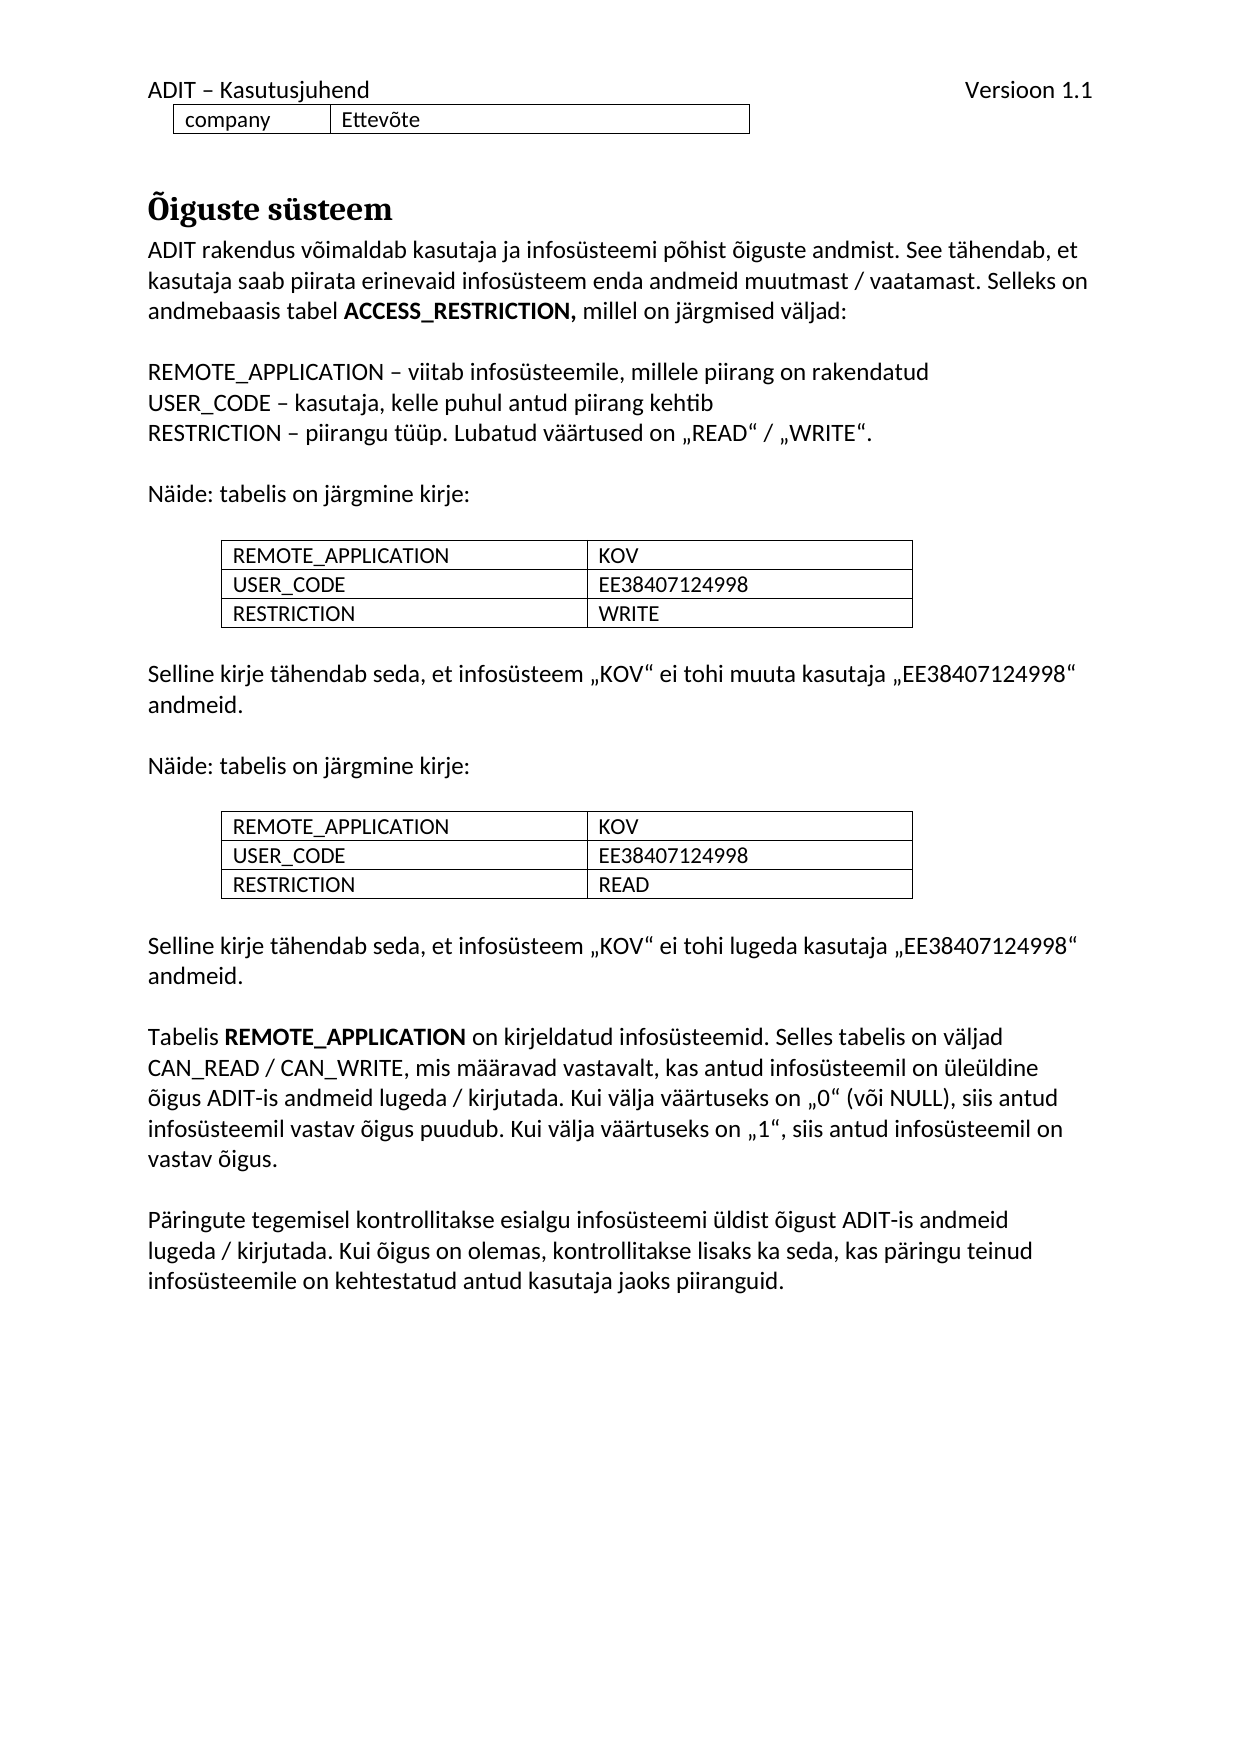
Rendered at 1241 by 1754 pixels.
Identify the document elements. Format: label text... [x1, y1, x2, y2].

table_cell Ettevõte [331, 105, 749, 133]
text ADIT rakendus võimaldab kasutaja ja infosüsteemi põhist õiguste andmist. See tähendab, et kasutaja saab piirata erinevaid infosüsteem enda andmeid muutmast / vaatamast. Selleks on andmebaasis tabel ACCESS_RESTRICTION, millel on järgmised väljad: [148, 234, 1093, 326]
table_cell READ [588, 870, 912, 898]
table_cell EE38407124998 [588, 841, 912, 869]
text REMOTE_APPLICATION – viitab infosüsteemile, millele piirang on rakendatud [148, 357, 1093, 387]
text Näide: tabelis on järgmine kirje: [148, 479, 1093, 509]
table_cell EE38407124998 [588, 570, 912, 598]
subtitle Õiguste süsteem [148, 190, 1093, 228]
text RESTRICTION – piirangu tüüp. Lubatud väärtused on „READ“ / „WRITE“. [148, 418, 1093, 448]
table_header REMOTE_APPLICATION [222, 812, 587, 840]
text Näide: tabelis on järgmine kirje: [148, 750, 1093, 781]
table_header KOV [588, 541, 912, 569]
table_cell WRITE [588, 599, 912, 627]
table_cell RESTRICTION [222, 870, 587, 898]
table_header REMOTE_APPLICATION [222, 541, 587, 569]
text Päringute tegemisel kontrollitakse esialgu infosüsteemi üldist õigust ADIT-is andmeid lugeda / kirjutada. Kui õigus on olemas, kontrollitakse lisaks ka seda, kas päringu teinud infosüsteemile on kehtestatud antud kasutaja jaoks piiranguid. [148, 1204, 1093, 1296]
table_header KOV [588, 812, 912, 840]
table_cell RESTRICTION [222, 599, 587, 627]
table_cell company [174, 105, 330, 133]
table_cell USER_CODE [222, 841, 587, 869]
text Tabelis REMOTE_APPLICATION on kirjeldatud infosüsteemid. Selles tabelis on väljad CAN_READ / CAN_WRITE, mis määravad vastavalt, kas antud infosüsteemil on üleüldine õigus ADIT-is andmeid lugeda / kirjutada. Kui välja väärtuseks on „0“ (või NULL), siis antud infosüsteemil vastav õigus puudub. Kui välja väärtuseks on „1“, siis antud infosüsteemil on vastav õigus. [148, 1021, 1093, 1174]
text Selline kirje tähendab seda, et infosüsteem „KOV“ ei tohi muuta kasutaja „EE38407124998“ andmeid. [148, 658, 1093, 719]
text USER_CODE – kasutaja, kelle puhul antud piirang kehtib [148, 387, 1093, 418]
table_cell USER_CODE [222, 570, 587, 598]
text Selline kirje tähendab seda, et infosüsteem „KOV“ ei tohi lugeda kasutaja „EE38407124998“ andmeid. [148, 930, 1093, 991]
